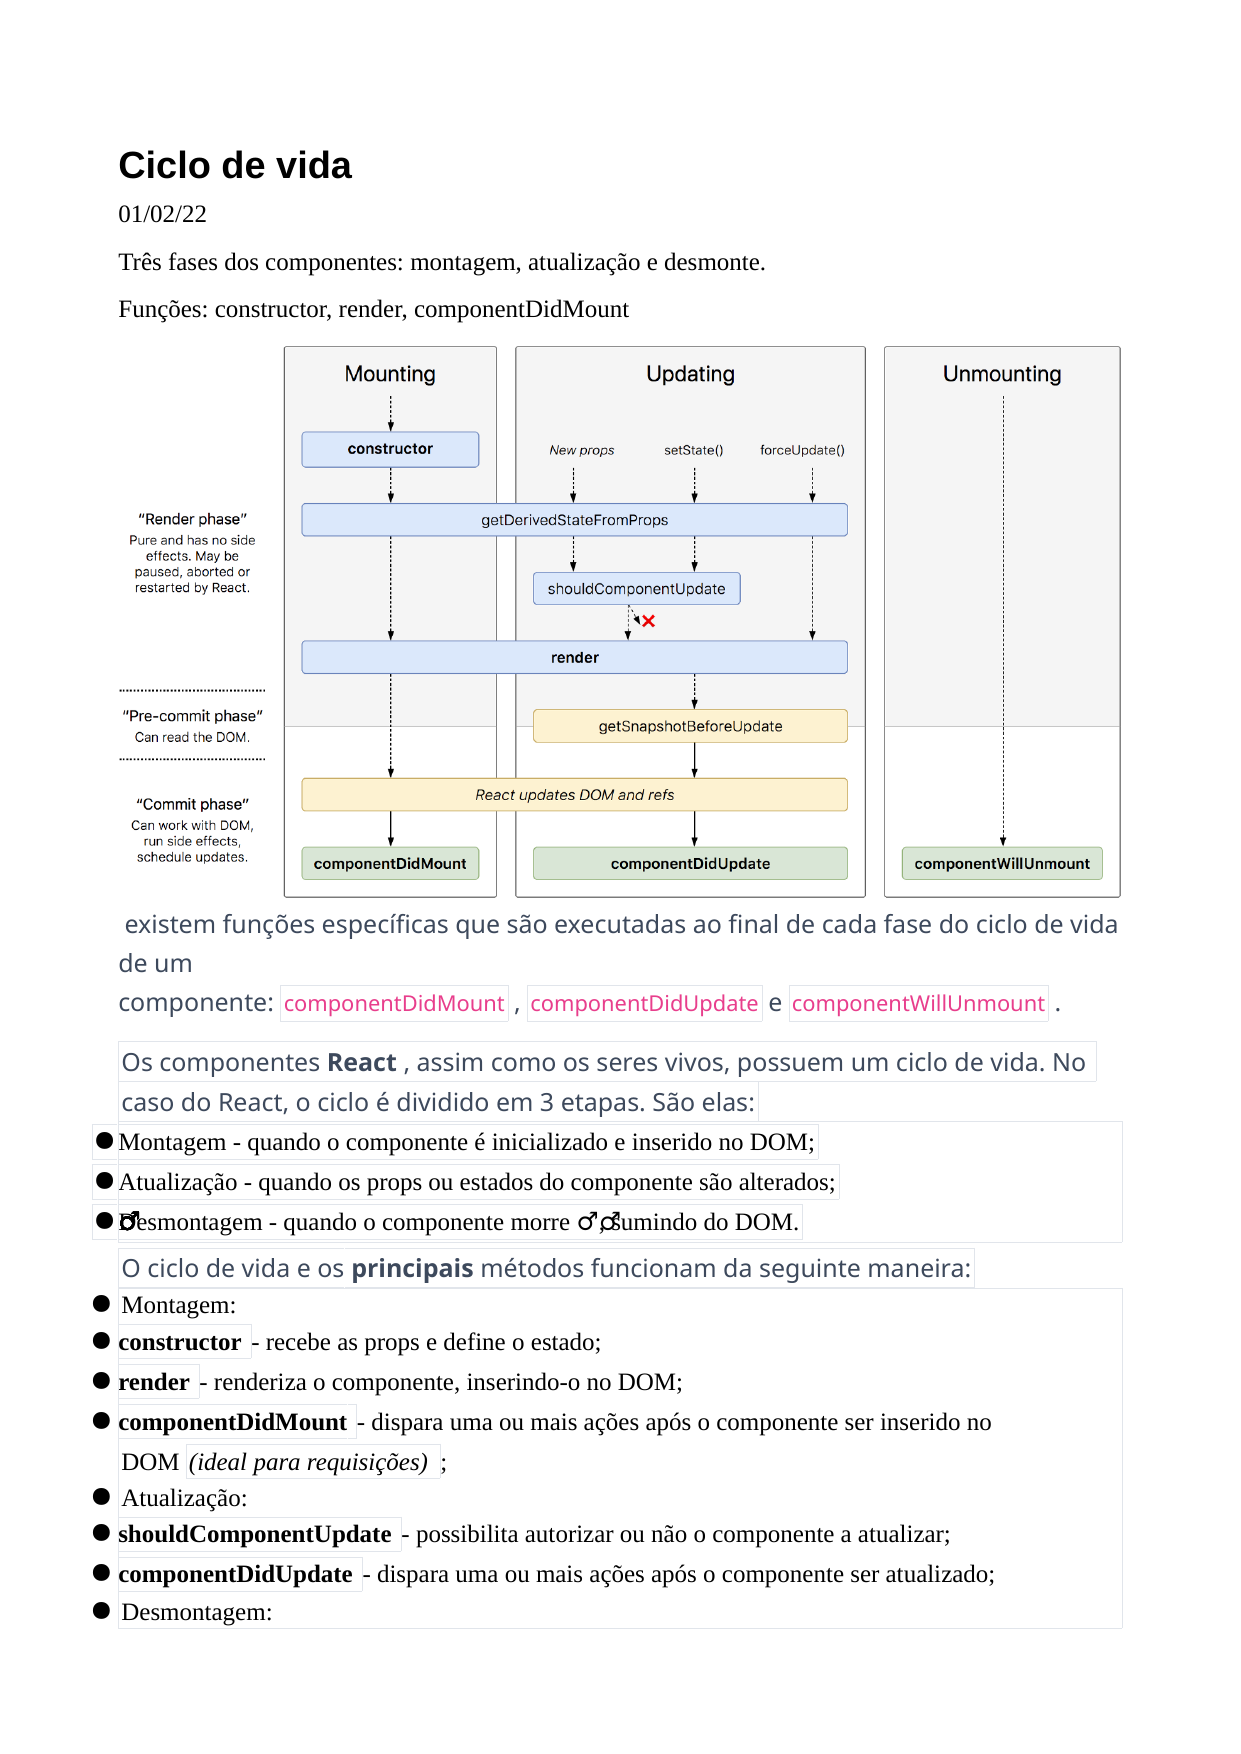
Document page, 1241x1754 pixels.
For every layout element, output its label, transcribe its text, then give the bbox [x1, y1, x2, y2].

text existem funções específicas que são executadas ao final de cada fase do ciclo de vida de um componente: componentDidMount , componentDidUpdate e componentWillUnmount . [118, 902, 1122, 1021]
list constructor - recebe as props e define o estado; [119, 1321, 1122, 1358]
text [975, 1247, 1122, 1287]
list componentDidMount - dispara uma ou mais ações após o componente ser inserido no DOM (ideal para requisições) ; [119, 1401, 1122, 1478]
list render - renderiza o componente, inserindo-o no DOM; [119, 1361, 1122, 1398]
subtitle Ciclo de vida [118, 143, 1122, 187]
picture [118, 342, 1123, 902]
list Desmontagem - quando o componente morre 🧟‍♂️, sumindo do DOM. [119, 1201, 1122, 1242]
list Atualização - quando os props ou estados do componente são alterados; [119, 1161, 1122, 1199]
list Atualização: [119, 1481, 1122, 1512]
text 01/02/22 [118, 199, 1122, 228]
list componentDidUpdate - dispara uma ou mais ações após o componente ser atualizado; [119, 1553, 1122, 1591]
text Os componentes React , assim como os seres vivos, possuem um ciclo de vida. No caso do React, o ciclo é dividido em 3 etapas. São elas: [119, 1082, 758, 1121]
text Três fases dos componentes: montagem, atualização e desmonte. [118, 247, 1122, 276]
list Montagem: [119, 1289, 1122, 1319]
text O ciclo de vida e os principais métodos funcionam da seguinte maneira: [119, 1249, 974, 1287]
list shouldComponentUpdate - possibilita autorizar ou não o componente a atualizar; [119, 1513, 1122, 1551]
list Desmontagem: [119, 1593, 1122, 1628]
list Montagem - quando o componente é inicializado e inserido no DOM; [119, 1122, 1122, 1159]
text Os componentes React , assim como os seres vivos, possuem um ciclo de vida. No caso do React, o ciclo é dividido em 3 etapas. São elas: [759, 1041, 1122, 1121]
text Funções: constructor, render, componentDidMount [118, 294, 1122, 323]
text Os componentes React , assim como os seres vivos, possuem um ciclo de vida. No caso do React, o ciclo é dividido em 3 etapas. São elas: [119, 1042, 1096, 1081]
list Desmontagem - quando o componente morre 🧟‍♂️, sumindo do DOM. [119, 1205, 802, 1239]
